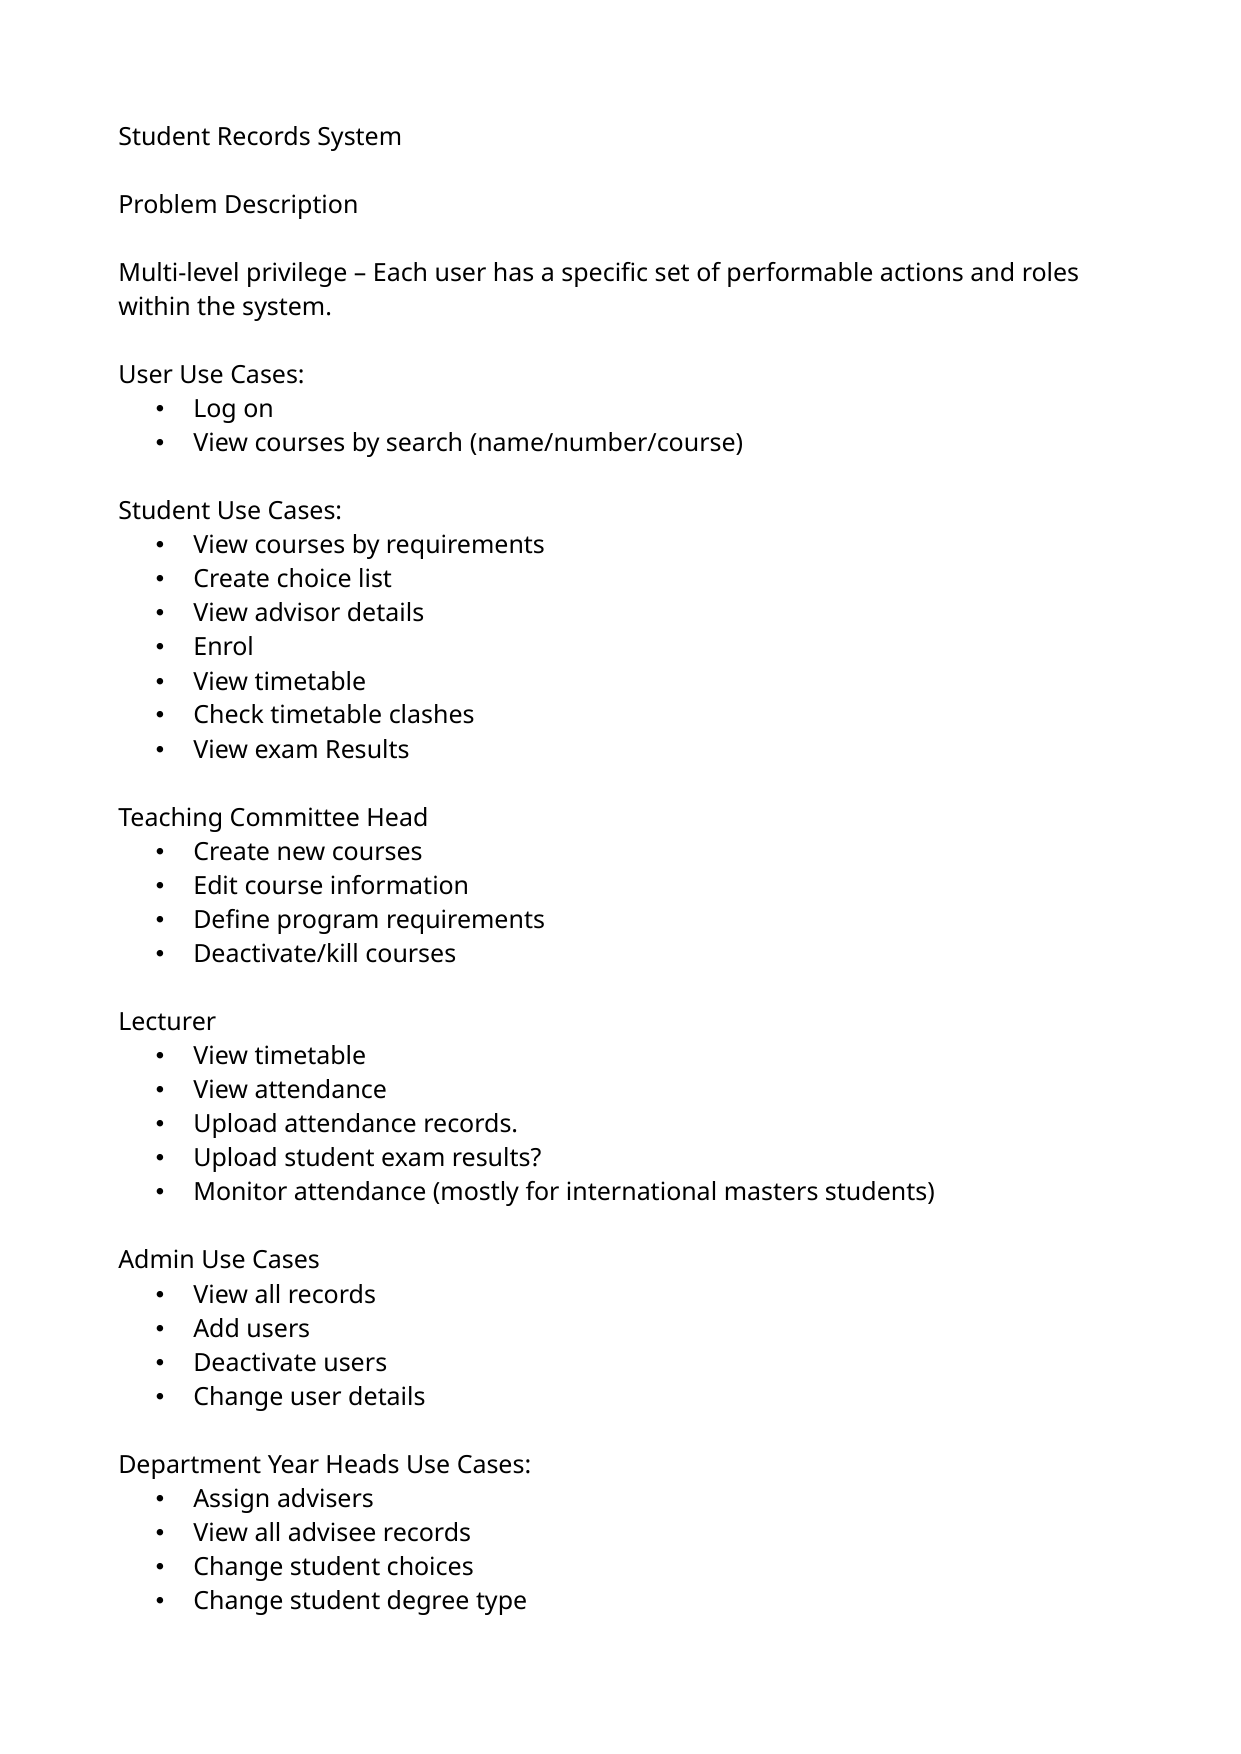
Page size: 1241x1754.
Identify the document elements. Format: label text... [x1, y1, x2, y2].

list View all advisee records [156, 1515, 1122, 1549]
list View courses by requirements [156, 527, 1122, 561]
list View attendance [156, 1072, 1122, 1106]
list Change student choices [156, 1549, 1122, 1583]
list Deactivate users [156, 1344, 1122, 1378]
list View all records [156, 1276, 1122, 1310]
list Change student degree type [156, 1583, 1122, 1617]
list View advisor details [156, 595, 1122, 629]
list Define program requirements [156, 902, 1122, 936]
list Check timetable clashes [156, 697, 1122, 731]
list Log on [156, 391, 1122, 425]
list View timetable [156, 1038, 1122, 1072]
list Create new courses [156, 833, 1122, 867]
text Admin Use Cases [118, 1242, 1122, 1276]
list Add users [156, 1310, 1122, 1344]
text Student Use Cases: [118, 493, 1122, 527]
list Monitor attendance (mostly for international masters students) [156, 1174, 1122, 1208]
list Edit course information [156, 867, 1122, 902]
list Change user details [156, 1378, 1122, 1412]
text Lecturer [118, 1004, 1122, 1038]
list View courses by search (name/number/course) [156, 425, 1122, 459]
list Enrol [156, 629, 1122, 663]
list View exam Results [156, 731, 1122, 765]
list Deactivate/kill courses [156, 936, 1122, 970]
list Upload student exam results? [156, 1140, 1122, 1174]
list Upload attendance records. [156, 1106, 1122, 1140]
text User Use Cases: [118, 357, 1122, 391]
list Assign advisers [156, 1481, 1122, 1515]
text Problem Description [118, 186, 1122, 220]
text Teaching Committee Head [118, 799, 1122, 833]
list Create choice list [156, 561, 1122, 595]
text Multi-level privilege – Each user has a specific set of performable actions and roles within the system. [118, 254, 1122, 322]
list View timetable [156, 663, 1122, 697]
text Department Year Heads Use Cases: [118, 1447, 1122, 1481]
text Student Records System [118, 118, 1122, 152]
